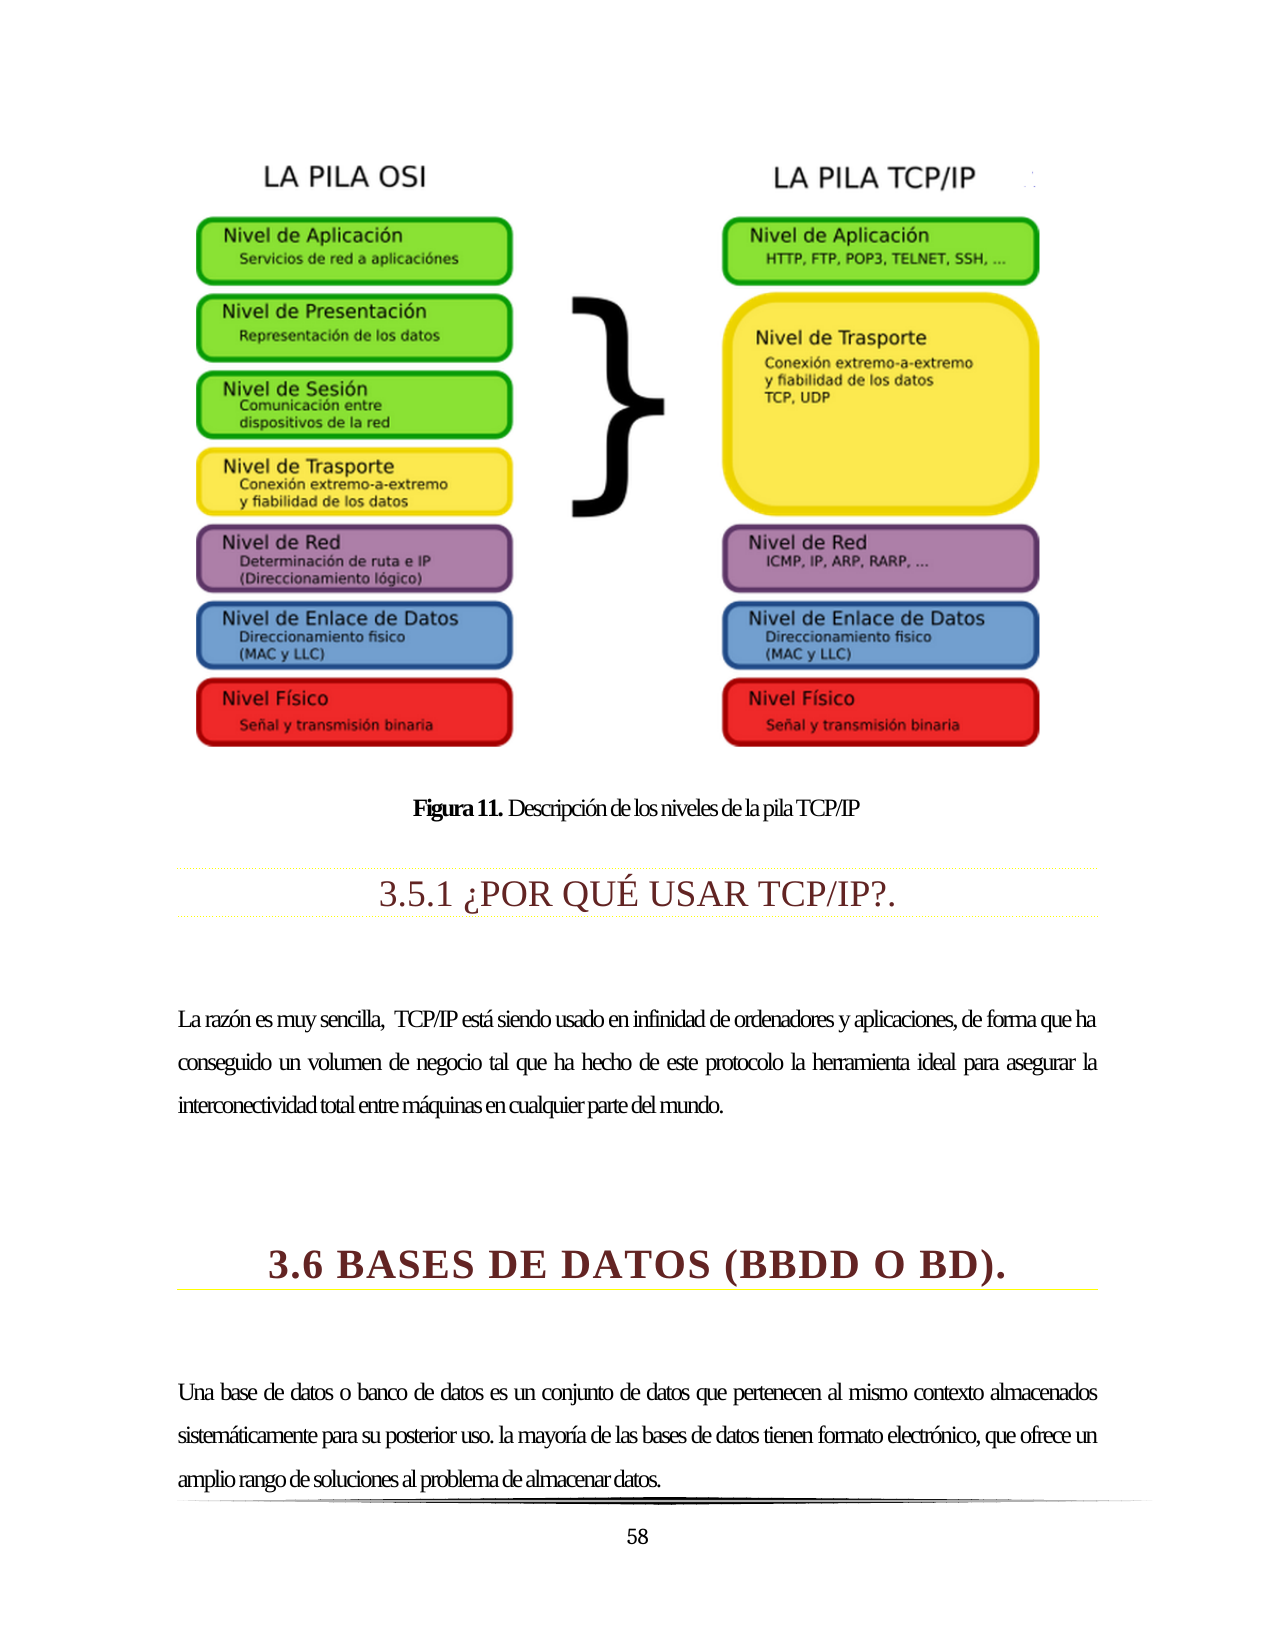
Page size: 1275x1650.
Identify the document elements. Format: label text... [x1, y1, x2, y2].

text Figura 11. Descripción de los niveles de la pila TCP/IP [177, 793, 1098, 822]
text Una base de datos o banco de datos es un conjunto de datos que pertenecen al mismo contexto almacenados sistemáticamente para su posterior uso. la mayoría de las bases de datos tienen formato electrónico, que ofrece un amplio rango de soluciones al problema de almacenar datos. [177, 1377, 1098, 1492]
subtitle 3.6 Bases de datos (BBDD o BD). [177, 1239, 1098, 1289]
text La razón es muy sencilla, TCP/IP está siendo usado en infinidad de ordenadores y aplicaciones, de forma que ha conseguido un volumen de negocio tal que ha hecho de este protocolo la herramienta ideal para asegurar la interconectividad total entre máquinas en cualquier parte del mundo. [177, 1004, 1098, 1119]
subtitle 3.5.1 ¿Por qué usar TCP/IP?. [177, 868, 1098, 917]
picture [177, 1497, 1153, 1505]
